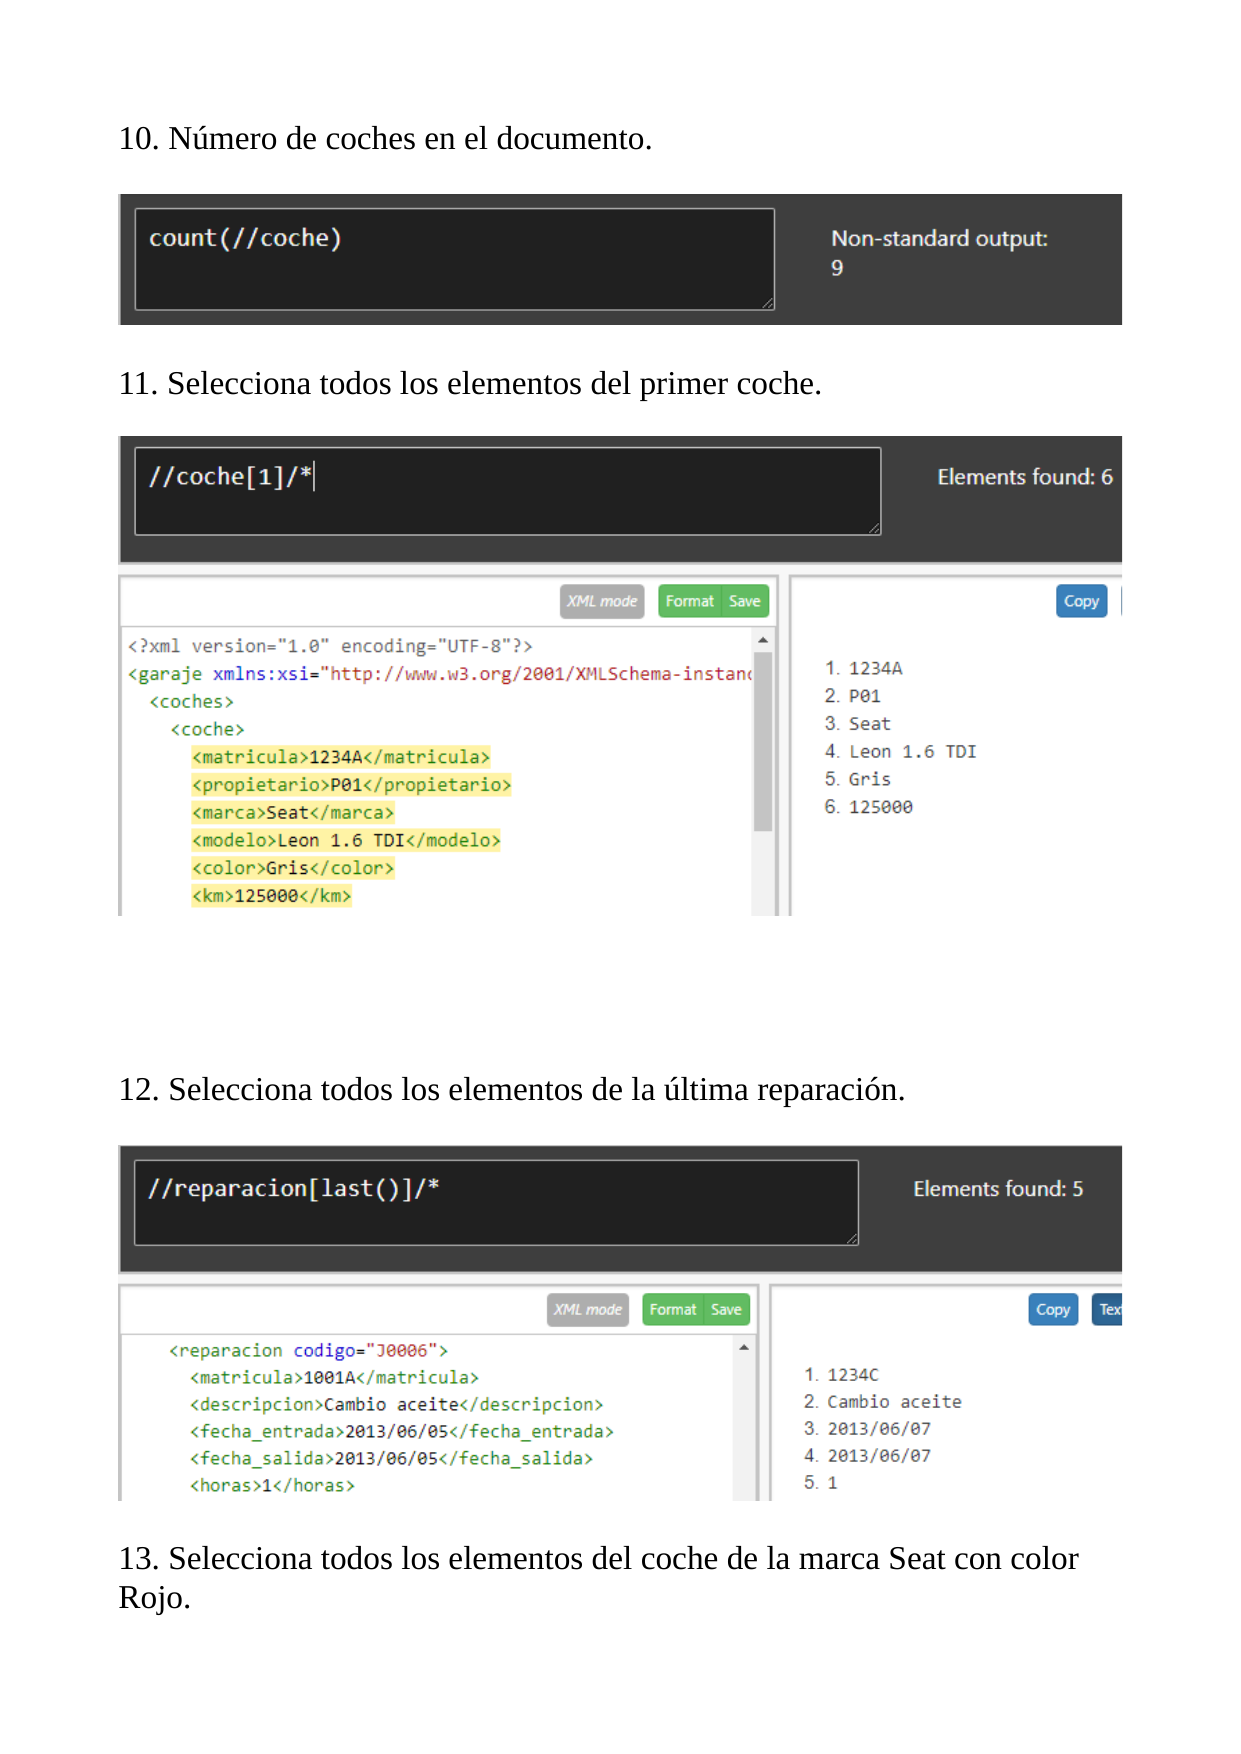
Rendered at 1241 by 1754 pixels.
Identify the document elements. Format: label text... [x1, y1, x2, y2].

picture [118, 436, 1123, 916]
text 13. Selecciona todos los elementos del coche de la marca Seat con color Rojo. [118, 1538, 1122, 1615]
text 10. Número de coches en el documento. [118, 118, 1122, 156]
text 12. Selecciona todos los elementos de la última reparación. [118, 1069, 1122, 1107]
text 11. Selecciona todos los elementos del primer coche. [118, 363, 1122, 402]
picture [118, 1145, 1123, 1501]
picture [118, 194, 1123, 325]
